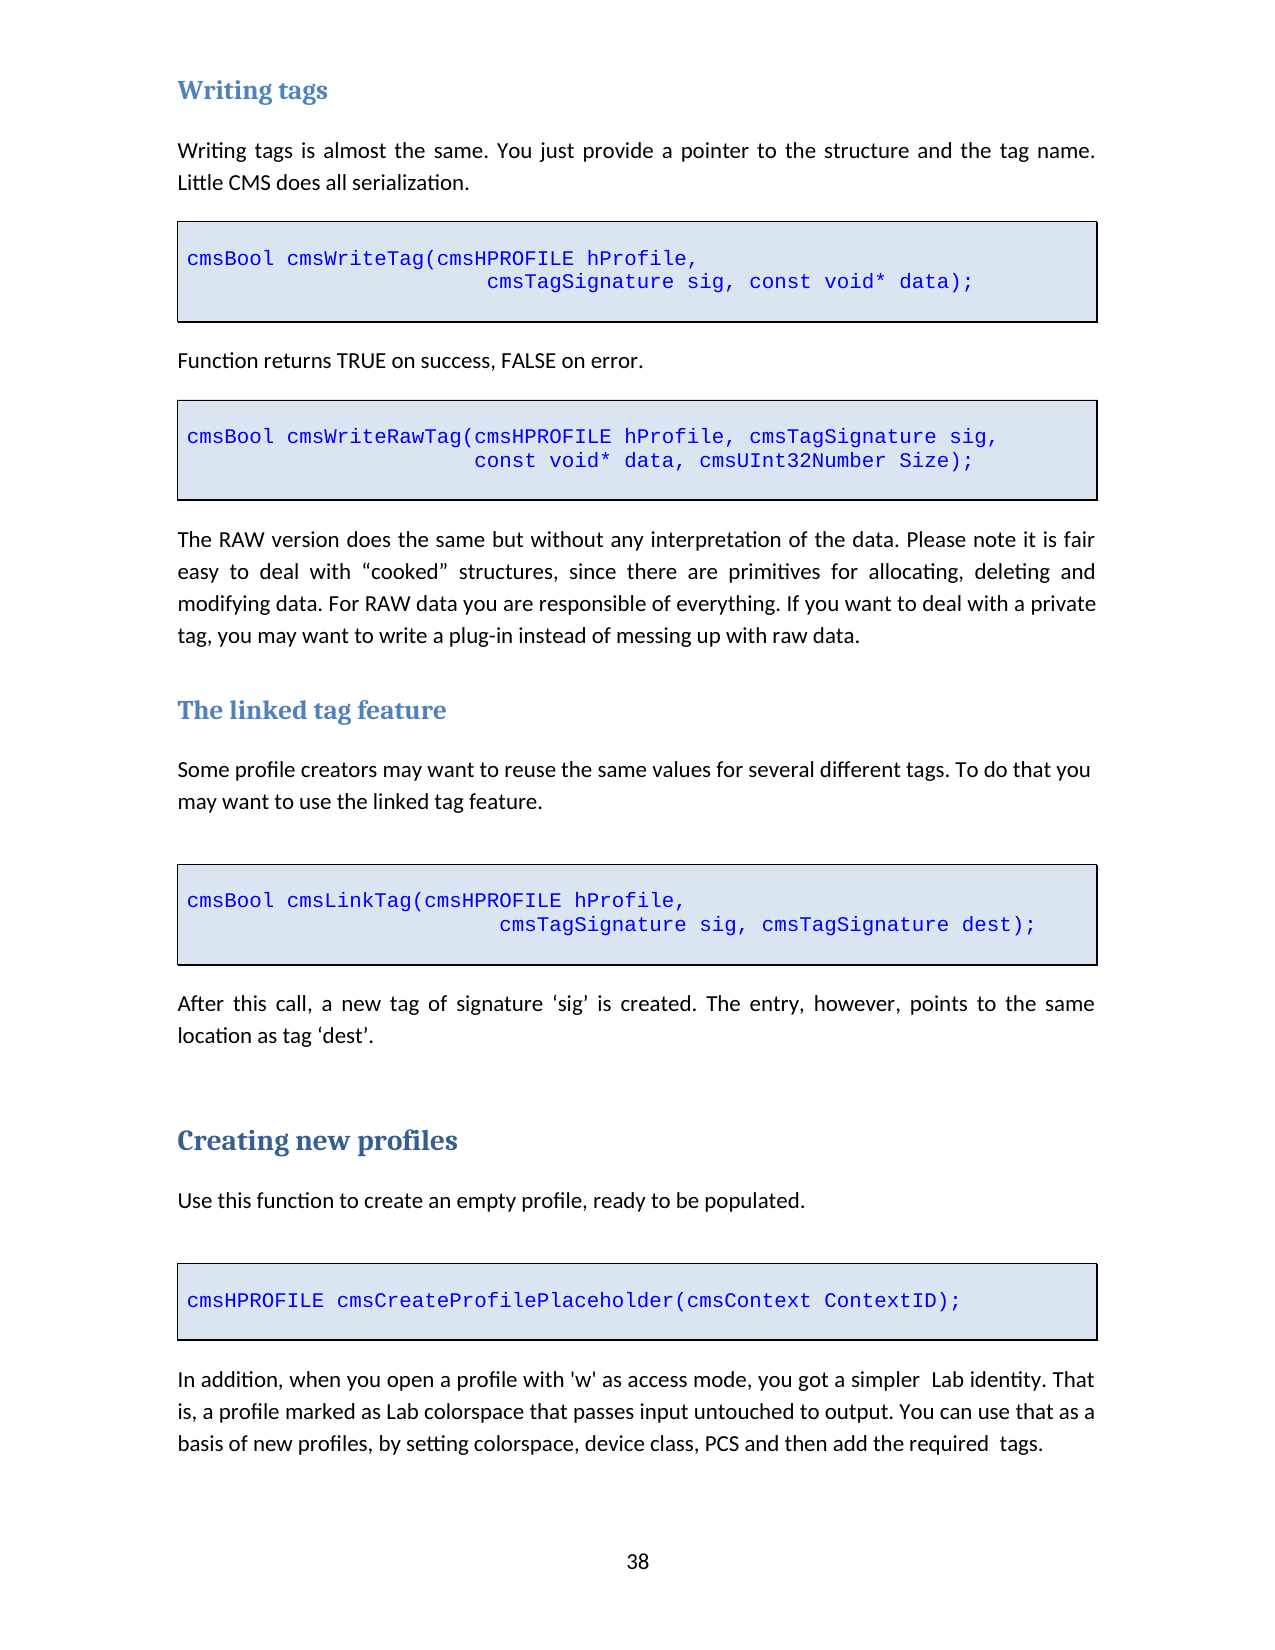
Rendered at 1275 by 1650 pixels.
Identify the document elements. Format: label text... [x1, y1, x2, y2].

text Use this function to create an empty profile, ready to be populated. [177, 1187, 1098, 1214]
text In addition, when you open a profile with 'w' as access mode, you got a simpler Lab identity. That is, a profile marked as Lab colorspace that passes input untouched to output. You can use that as a basis of new profiles, by setting colorspace, device class, PCS and then add the required tags. [177, 1365, 1098, 1457]
text cmsTagSignature sig, cmsTagSignature dest); [178, 911, 1096, 934]
text const void* data, cmsUInt32Number Size); [178, 447, 1096, 470]
text After this call, a new tag of signature ‘sig’ is created. The entry, however, points to the same location as tag ‘dest’. [177, 989, 1098, 1049]
subtitle Creating new profiles [177, 1124, 1098, 1158]
subtitle Writing tags [177, 75, 1098, 106]
text cmsTagSignature sig, const void* data); [178, 268, 1096, 292]
text The RAW version does the same but without any interpretation of the data. Please note it is fair easy to deal with “cooked” structures, since there are primitives for allocating, deleting and modifying data. For RAW data you are responsible of everything. If you want to deal with a private tag, you may want to write a plug-in instead of messing up with raw data. [177, 525, 1098, 649]
text Some profile creators may want to reuse the same values for several different tags. To do that you may want to use the linked tag feature. [177, 755, 1098, 815]
text cmsHPROFILE cmsCreateProfilePlaceholder(cmsContext ContextID); [178, 1287, 1096, 1311]
text Writing tags is almost the same. You just provide a pointer to the structure and the tag name. Little CMS does all serialization. [177, 136, 1098, 196]
text Function returns TRUE on success, FALSE on error. [177, 346, 1098, 374]
text cmsBool cmsLinkTag(cmsHPROFILE hProfile, [178, 887, 1096, 911]
text cmsBool cmsWriteRawTag(cmsHPROFILE hProfile, cmsTagSignature sig, [178, 423, 1096, 447]
subtitle The linked tag feature [177, 695, 1098, 727]
text cmsBool cmsWriteTag(cmsHPROFILE hProfile, [178, 244, 1096, 268]
